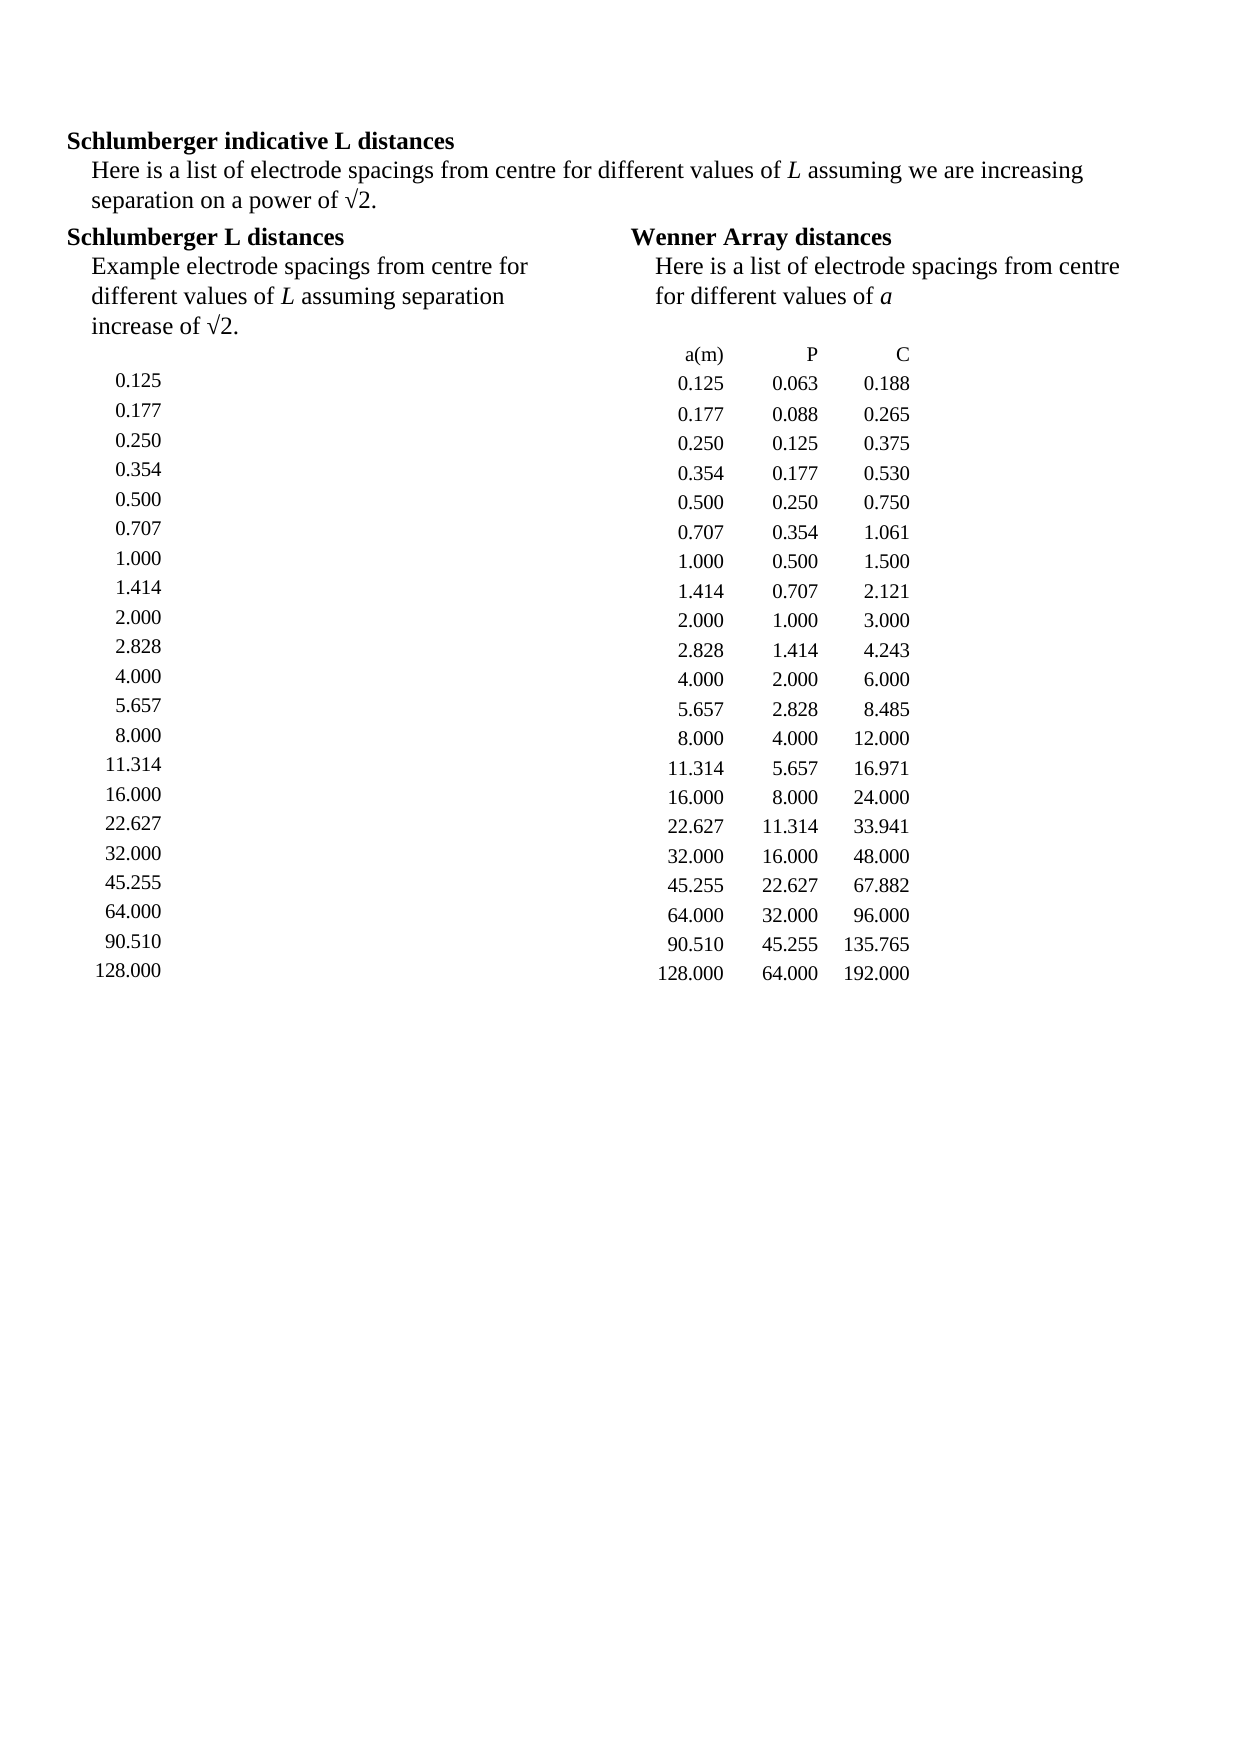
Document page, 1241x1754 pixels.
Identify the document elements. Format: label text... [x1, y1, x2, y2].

table_cell 192.000 [832, 966, 914, 995]
table_cell 64.000 [743, 966, 832, 995]
table_cell 0.177 [655, 406, 743, 435]
table_cell 4.000 [743, 730, 832, 759]
table_cell 2.828 [92, 633, 180, 662]
table_cell 2.000 [655, 612, 743, 642]
table_cell 11.314 [655, 760, 743, 789]
table_cell 2.000 [92, 604, 180, 633]
table_header 0.125 [92, 368, 180, 397]
table_cell 11.314 [743, 819, 832, 848]
table_cell 11.314 [92, 751, 180, 780]
table_cell 1.000 [655, 553, 743, 583]
table_cell 0.250 [743, 494, 832, 524]
table_cell 22.627 [92, 810, 180, 839]
table_cell 0.177 [743, 465, 832, 494]
table_cell 0.125 [743, 435, 832, 465]
table_cell 0.250 [655, 435, 743, 465]
table_cell 90.510 [655, 936, 743, 966]
table_cell 45.255 [655, 878, 743, 907]
table_cell 67.882 [832, 878, 914, 907]
table_cell 32.000 [743, 907, 832, 936]
table_cell 0.354 [92, 456, 180, 486]
table_cell 0.530 [832, 465, 914, 494]
table_header Wenner Array distances Here is a list of electrode spacings from centre for different values of a [630, 215, 1194, 995]
table_cell 2.121 [832, 583, 914, 612]
table_cell 0.354 [743, 524, 832, 553]
table_cell 32.000 [92, 839, 180, 869]
table_cell 1.414 [92, 574, 180, 603]
table_cell 6.000 [832, 671, 914, 701]
table_cell 0.354 [655, 465, 743, 494]
table_cell 0.188 [832, 376, 914, 406]
table_cell 45.255 [743, 936, 832, 966]
table_header P [743, 347, 832, 376]
table_cell 16.000 [743, 848, 832, 877]
table_cell 1.000 [743, 612, 832, 642]
table_cell 8.485 [832, 701, 914, 730]
table_cell 22.627 [743, 878, 832, 907]
text Here is a list of electrode spacings from centre for different values of L assuming we are increasing separation on a power of √2. [91, 155, 1141, 214]
table_cell 0.500 [92, 486, 180, 515]
table_cell 24.000 [832, 789, 914, 818]
table_cell 45.255 [92, 869, 180, 898]
table_cell 0.750 [832, 494, 914, 524]
table_header a(m) [655, 347, 743, 376]
table_cell 33.941 [832, 819, 914, 848]
table_cell 0.375 [832, 435, 914, 465]
table_cell 0.500 [655, 494, 743, 524]
table_cell 16.971 [832, 760, 914, 789]
table_cell 32.000 [655, 848, 743, 877]
table_cell 3.000 [832, 612, 914, 642]
table_cell 8.000 [655, 730, 743, 759]
table_header Schlumberger L distances Example electrode spacings from centre for different values of L assuming separation increase of √2. [67, 215, 630, 995]
table_cell 4.000 [92, 663, 180, 692]
table_cell 4.000 [655, 671, 743, 701]
table_header C [832, 347, 914, 376]
table_cell 4.243 [832, 642, 914, 671]
table_cell 1.500 [832, 553, 914, 583]
table_cell 0.707 [92, 515, 180, 544]
table_cell 48.000 [832, 848, 914, 877]
table_cell 5.657 [655, 701, 743, 730]
table_cell 2.828 [743, 701, 832, 730]
table_cell 1.414 [655, 583, 743, 612]
table_cell 1.414 [743, 642, 832, 671]
table_cell 5.657 [92, 692, 180, 721]
table_cell 8.000 [743, 789, 832, 818]
table_cell 0.500 [743, 553, 832, 583]
table_cell 1.000 [92, 545, 180, 574]
table_cell 64.000 [92, 898, 180, 928]
table_cell 16.000 [92, 780, 180, 810]
table_cell 0.250 [92, 427, 180, 456]
table_cell 128.000 [655, 966, 743, 995]
table_cell 16.000 [655, 789, 743, 818]
table_cell 0.707 [655, 524, 743, 553]
table_cell 8.000 [92, 721, 180, 751]
table_cell 0.265 [832, 406, 914, 435]
table_cell 0.177 [92, 397, 180, 427]
table_cell 0.088 [743, 406, 832, 435]
table_cell 2.000 [743, 671, 832, 701]
table_cell 96.000 [832, 907, 914, 936]
text Schlumberger indicative L distances [67, 126, 1194, 155]
table_cell 12.000 [832, 730, 914, 759]
table_cell 128.000 [92, 957, 180, 987]
table_cell 5.657 [743, 760, 832, 789]
table_cell 135.765 [832, 936, 914, 966]
table_cell 90.510 [92, 928, 180, 957]
table_cell 22.627 [655, 819, 743, 848]
table_cell 0.063 [743, 376, 832, 406]
table_cell 1.061 [832, 524, 914, 553]
table_cell 64.000 [655, 907, 743, 936]
table_cell 2.828 [655, 642, 743, 671]
table_cell 0.125 [655, 376, 743, 406]
table_cell 0.707 [743, 583, 832, 612]
